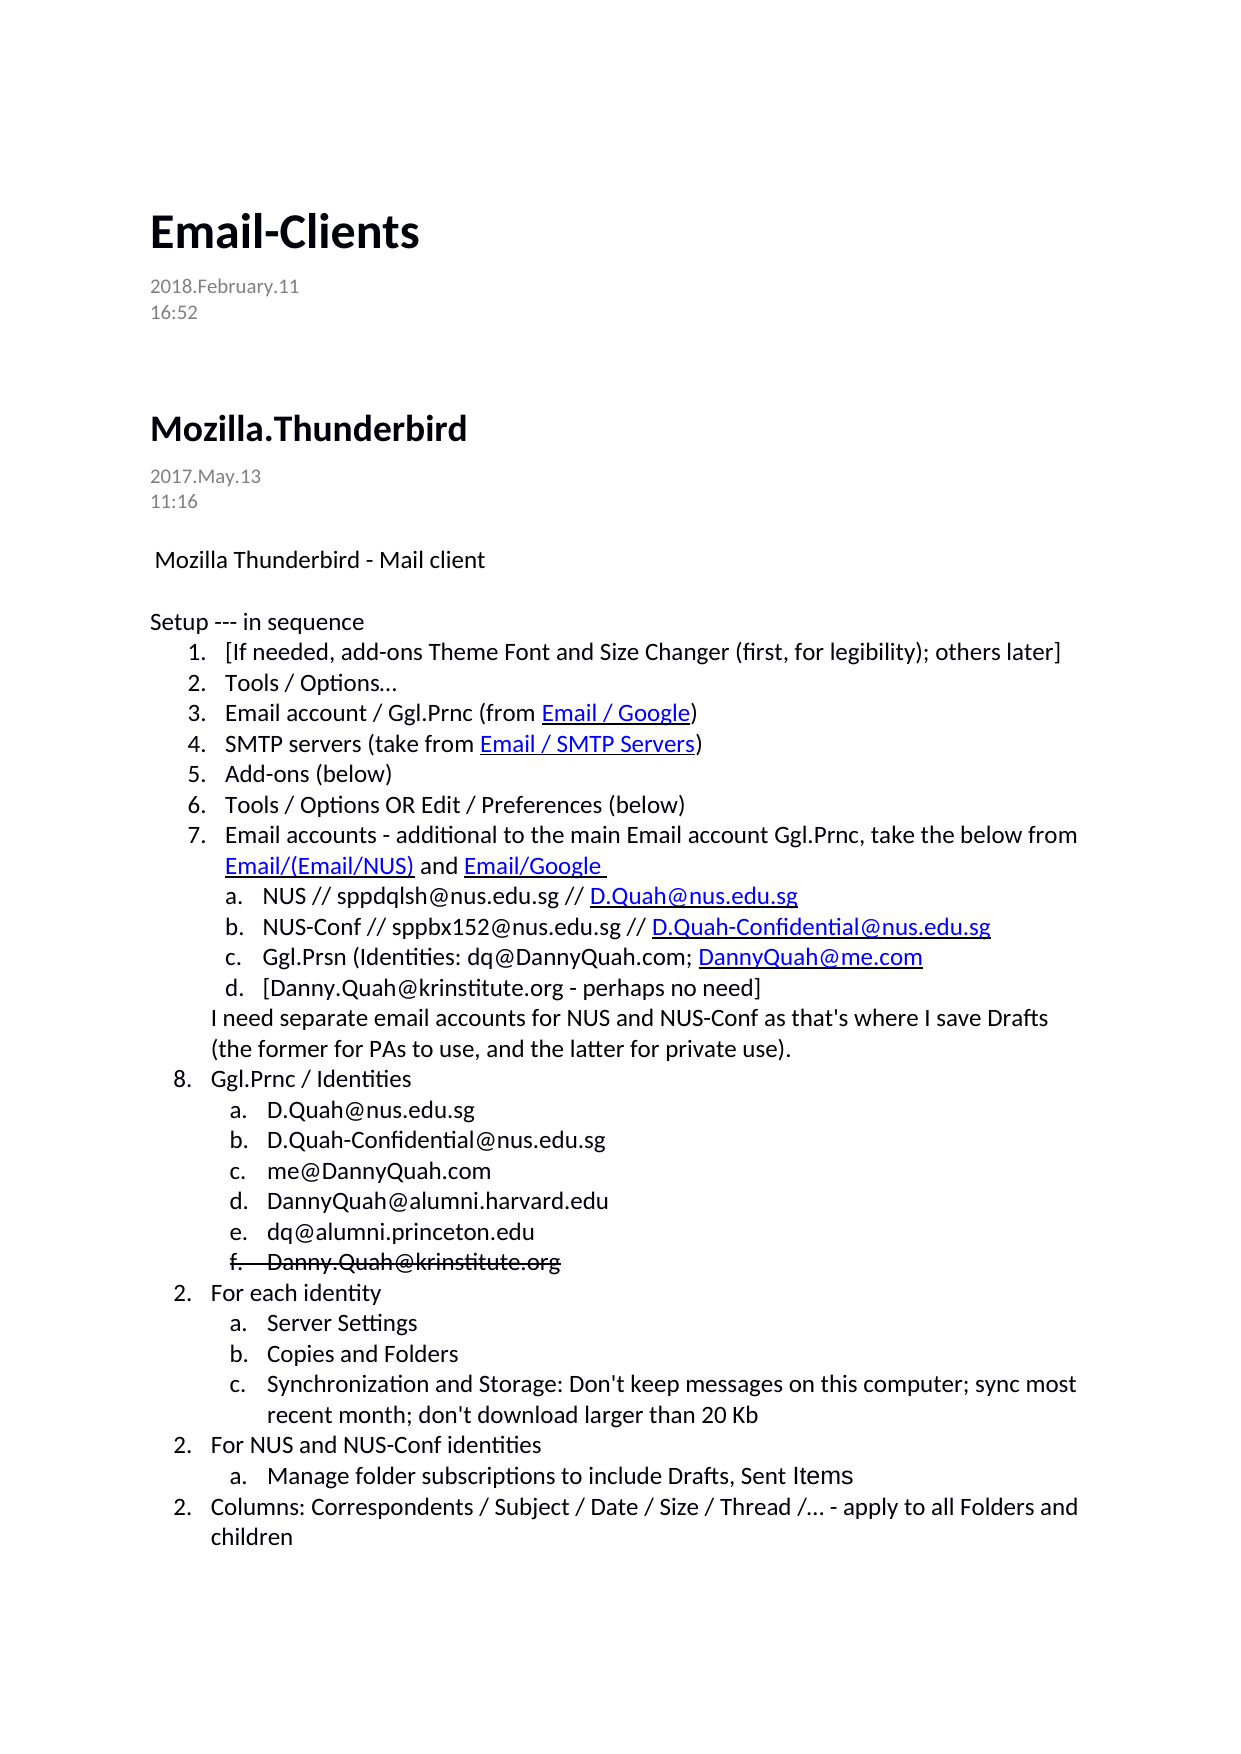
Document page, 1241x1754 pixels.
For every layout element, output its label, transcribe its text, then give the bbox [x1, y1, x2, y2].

list DannyQuah@alumni.harvard.edu [229, 1186, 1090, 1216]
list Email accounts - additional to the main Email account Ggl.Prnc, take the below from Email/(Email/NUS) and Email/Google [187, 819, 1090, 880]
text 16:52 [150, 299, 1090, 324]
list [Danny.Quah@krinstitute.org - perhaps no need] [225, 972, 1090, 1002]
list Synchronization and Storage: Don't keep messages on this computer; sync most recent month; don't download larger than 20 Kb [229, 1369, 1090, 1430]
text 2017.May.13 [150, 463, 1090, 489]
list NUS // sppdqlsh@nus.edu.sg // D.Quah@nus.edu.sg [225, 880, 1090, 911]
list NUS-Conf // sppbx152@nus.edu.sg // D.Quah-Confidential@nus.edu.sg [225, 911, 1090, 941]
list dq@alumni.princeton.edu [229, 1216, 1090, 1247]
list Manage folder subscriptions to include Drafts, Sent Items [229, 1460, 1090, 1491]
list D.Quah-Confidential@nus.edu.sg [229, 1124, 1090, 1155]
list For each identity [173, 1277, 1090, 1308]
text I need separate email accounts for NUS and NUS-Conf as that's where I save Drafts (the former for PAs to use, and the latter for private use). [211, 1002, 1090, 1063]
list me@DannyQuah.com [229, 1155, 1090, 1186]
list Add-ons (below) [187, 758, 1090, 789]
list Tools / Options OR Edit / Preferences (below) [187, 789, 1090, 819]
list Email account / Ggl.Prnc (from Email / Google) [187, 697, 1090, 728]
list Danny.Quah@krinstitute.org [229, 1247, 1090, 1277]
list Columns: Correspondents / Subject / Date / Size / Thread /… - apply to all Folders and children [173, 1491, 1090, 1552]
list D.Quah@nus.edu.sg [229, 1094, 1090, 1124]
text Mozilla Thunderbird - Mail client [154, 544, 1090, 575]
subtitle Email-Clients [150, 200, 1090, 261]
text 2018.February.11 [150, 273, 1090, 299]
text Setup --- in sequence [150, 606, 1090, 636]
list Tools / Options… [187, 667, 1090, 697]
list Ggl.Prnc / Identities [173, 1063, 1090, 1094]
list Ggl.Prsn (Identities: dq@DannyQuah.com; DannyQuah@me.com [225, 941, 1090, 972]
list SMTP servers (take from Email / SMTP Servers) [187, 728, 1090, 758]
subtitle Mozilla.Thunderbird [150, 405, 1090, 451]
list [If needed, add-ons Theme Font and Size Changer (first, for legibility); others later] [187, 636, 1090, 667]
list Server Settings [229, 1308, 1090, 1338]
text 11:16 [150, 489, 1090, 514]
list For NUS and NUS-Conf identities [173, 1430, 1090, 1460]
list Copies and Folders [229, 1338, 1090, 1369]
